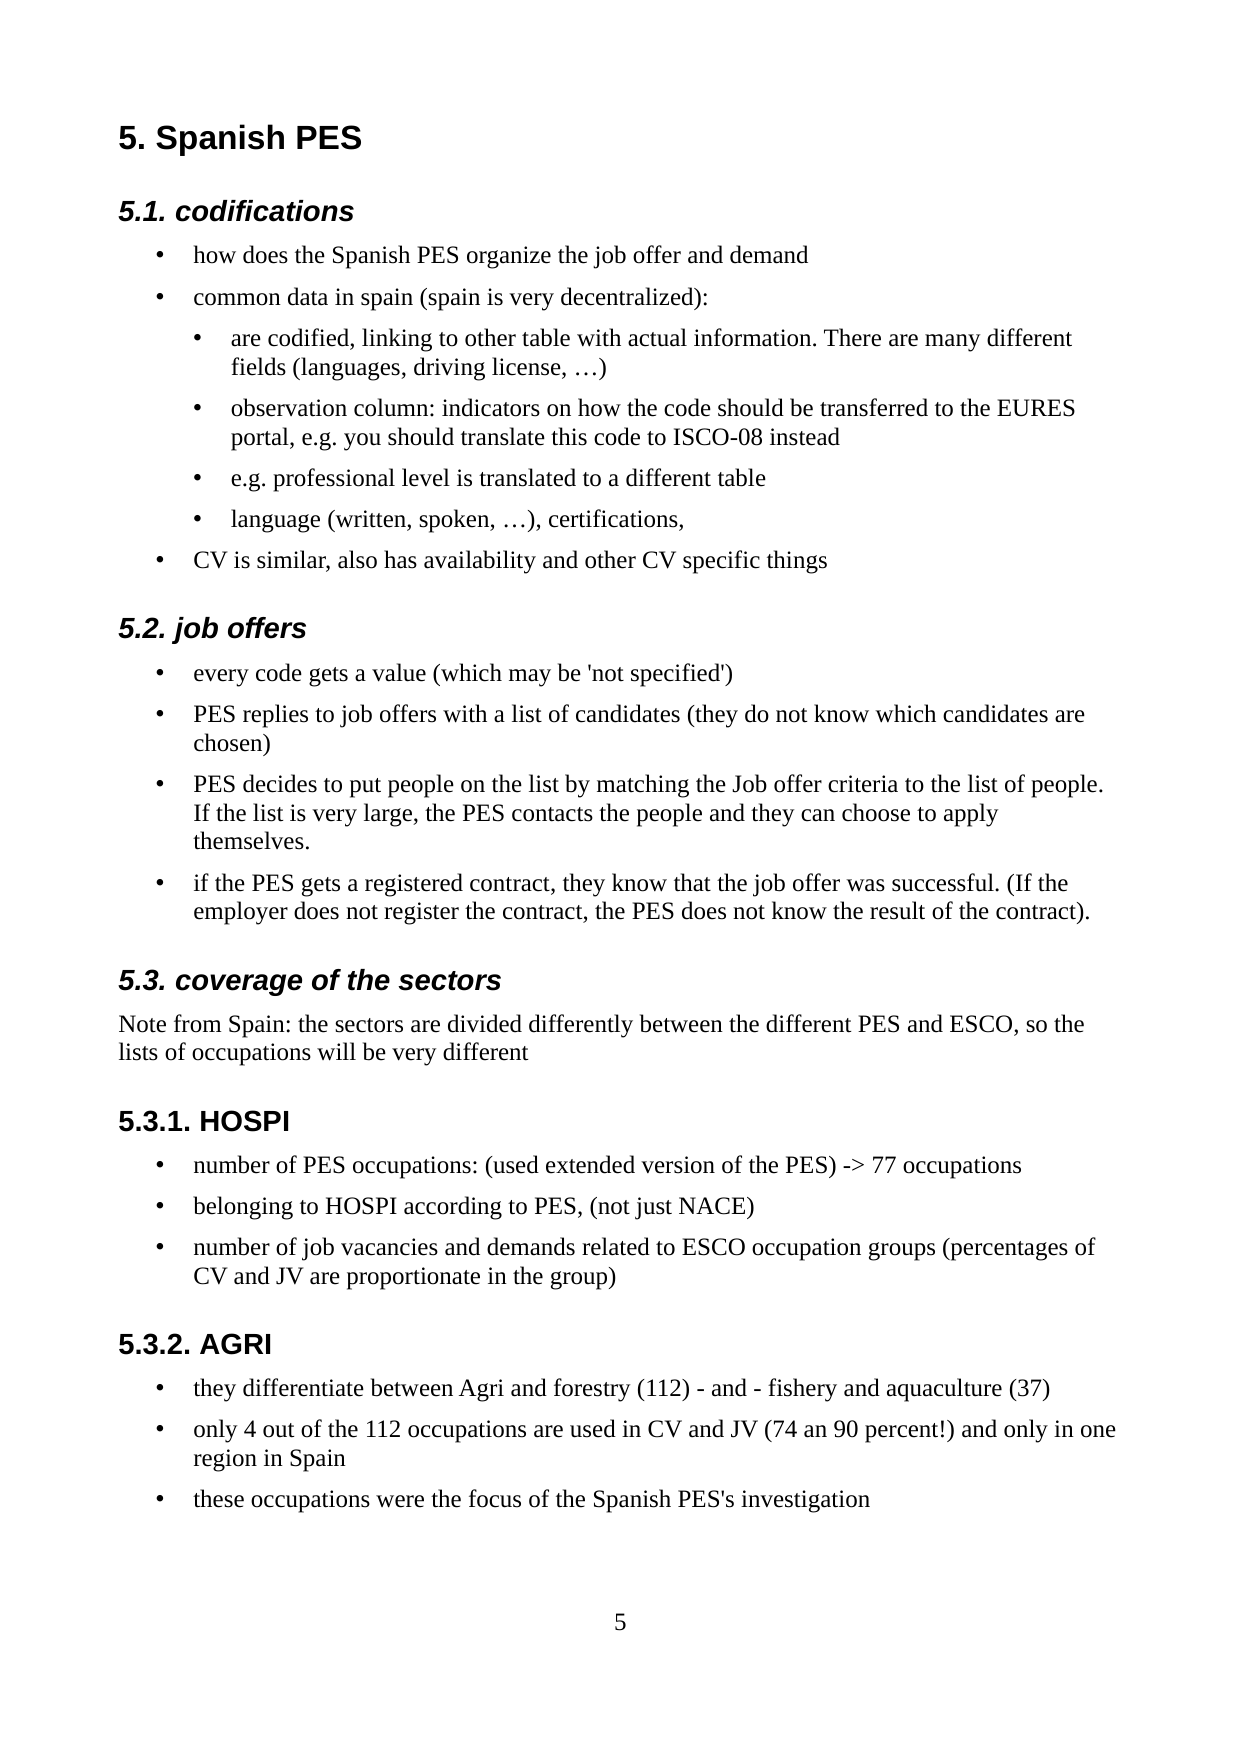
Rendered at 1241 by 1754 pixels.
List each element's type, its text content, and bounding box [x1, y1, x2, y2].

list these occupations were the focus of the Spanish PES's investigation [156, 1484, 1122, 1513]
list belonging to HOSPI according to PES, (not just NACE) [156, 1191, 1122, 1220]
subtitle Spanish PES [118, 118, 1122, 157]
list PES decides to put people on the list by matching the Job offer criteria to the list of people. If the list is very large, the PES contacts the people and they can choose to apply themselves. [156, 769, 1122, 855]
list common data in spain (spain is very decentralized): [156, 282, 1122, 310]
list e.g. professional level is translated to a different table [193, 463, 1122, 492]
list number of PES occupations: (used extended version of the PES) -> 77 occupations [156, 1150, 1122, 1178]
list how does the Spanish PES organize the job offer and demand [156, 240, 1122, 269]
list are codified, linking to other table with actual information. There are many different fields (languages, driving license, …) [193, 323, 1122, 380]
list only 4 out of the 112 occupations are used in CV and JV (74 an 90 percent!) and only in one region in Spain [156, 1414, 1122, 1472]
text Note from Spain: the sectors are divided differently between the different PES and ESCO, so the lists of occupations will be very different [118, 1009, 1122, 1066]
list if the PES gets a registered contract, they know that the job offer was successful. (If the employer does not register the contract, the PES does not know the result of the contract). [156, 868, 1122, 925]
list every code gets a value (which may be 'not specified') [156, 658, 1122, 686]
list CV is similar, also has availability and other CV specific things [156, 545, 1122, 574]
subtitle HOSPI [118, 1104, 1122, 1137]
list PES replies to job offers with a list of candidates (they do not know which candidates are chosen) [156, 699, 1122, 756]
subtitle job offers [118, 612, 1122, 645]
list they differentiate between Agri and forestry (112) - and - fishery and aquaculture (37) [156, 1373, 1122, 1402]
subtitle AGRI [118, 1327, 1122, 1361]
list observation column: indicators on how the code should be transferred to the EURES portal, e.g. you should translate this code to ISCO-08 instead [193, 393, 1122, 450]
list number of job vacancies and demands related to ESCO occupation groups (percentages of CV and JV are proportionate in the group) [156, 1232, 1122, 1290]
subtitle codifications [118, 194, 1122, 228]
subtitle coverage of the sectors [118, 963, 1122, 996]
list language (written, spoken, …), certifications, [193, 504, 1122, 533]
